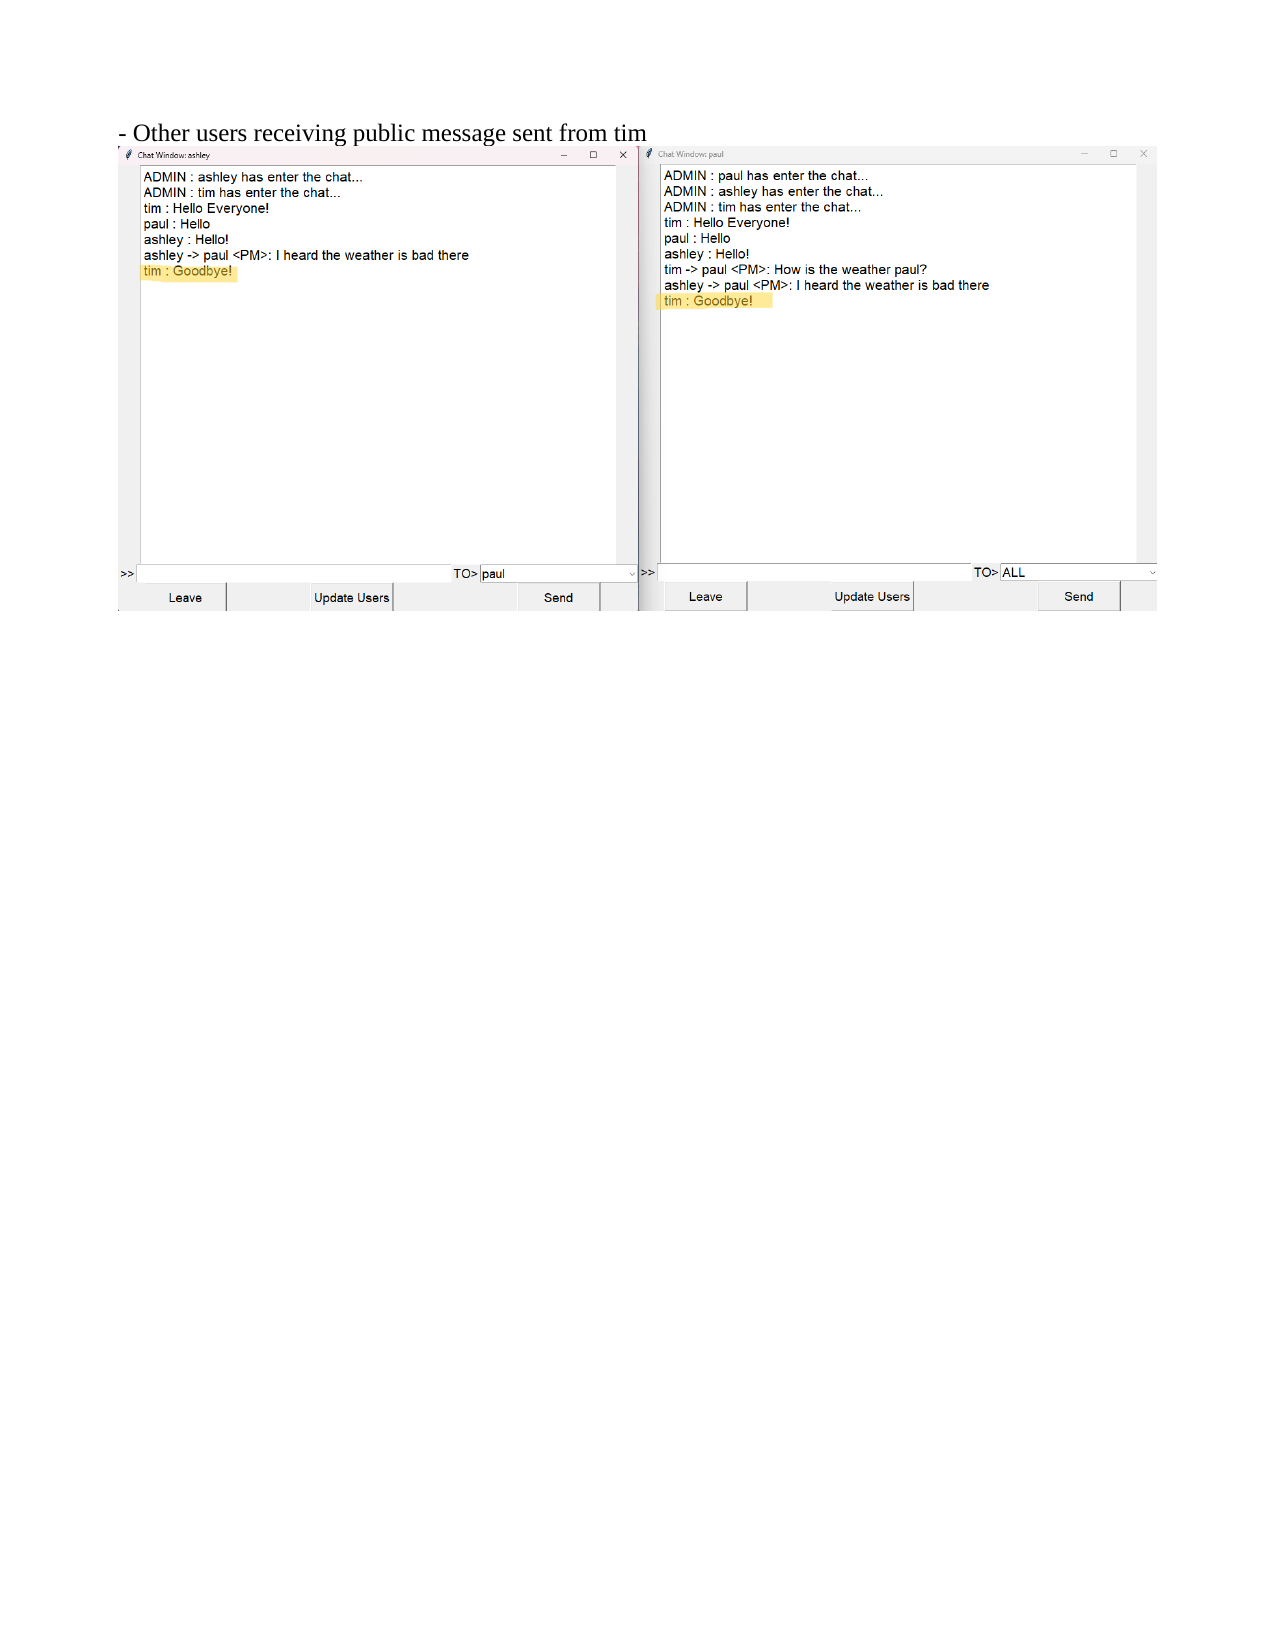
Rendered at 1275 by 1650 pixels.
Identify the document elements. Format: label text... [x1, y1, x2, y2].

picture [118, 146, 1157, 611]
text - Other users receiving public message sent from tim [118, 118, 1157, 146]
